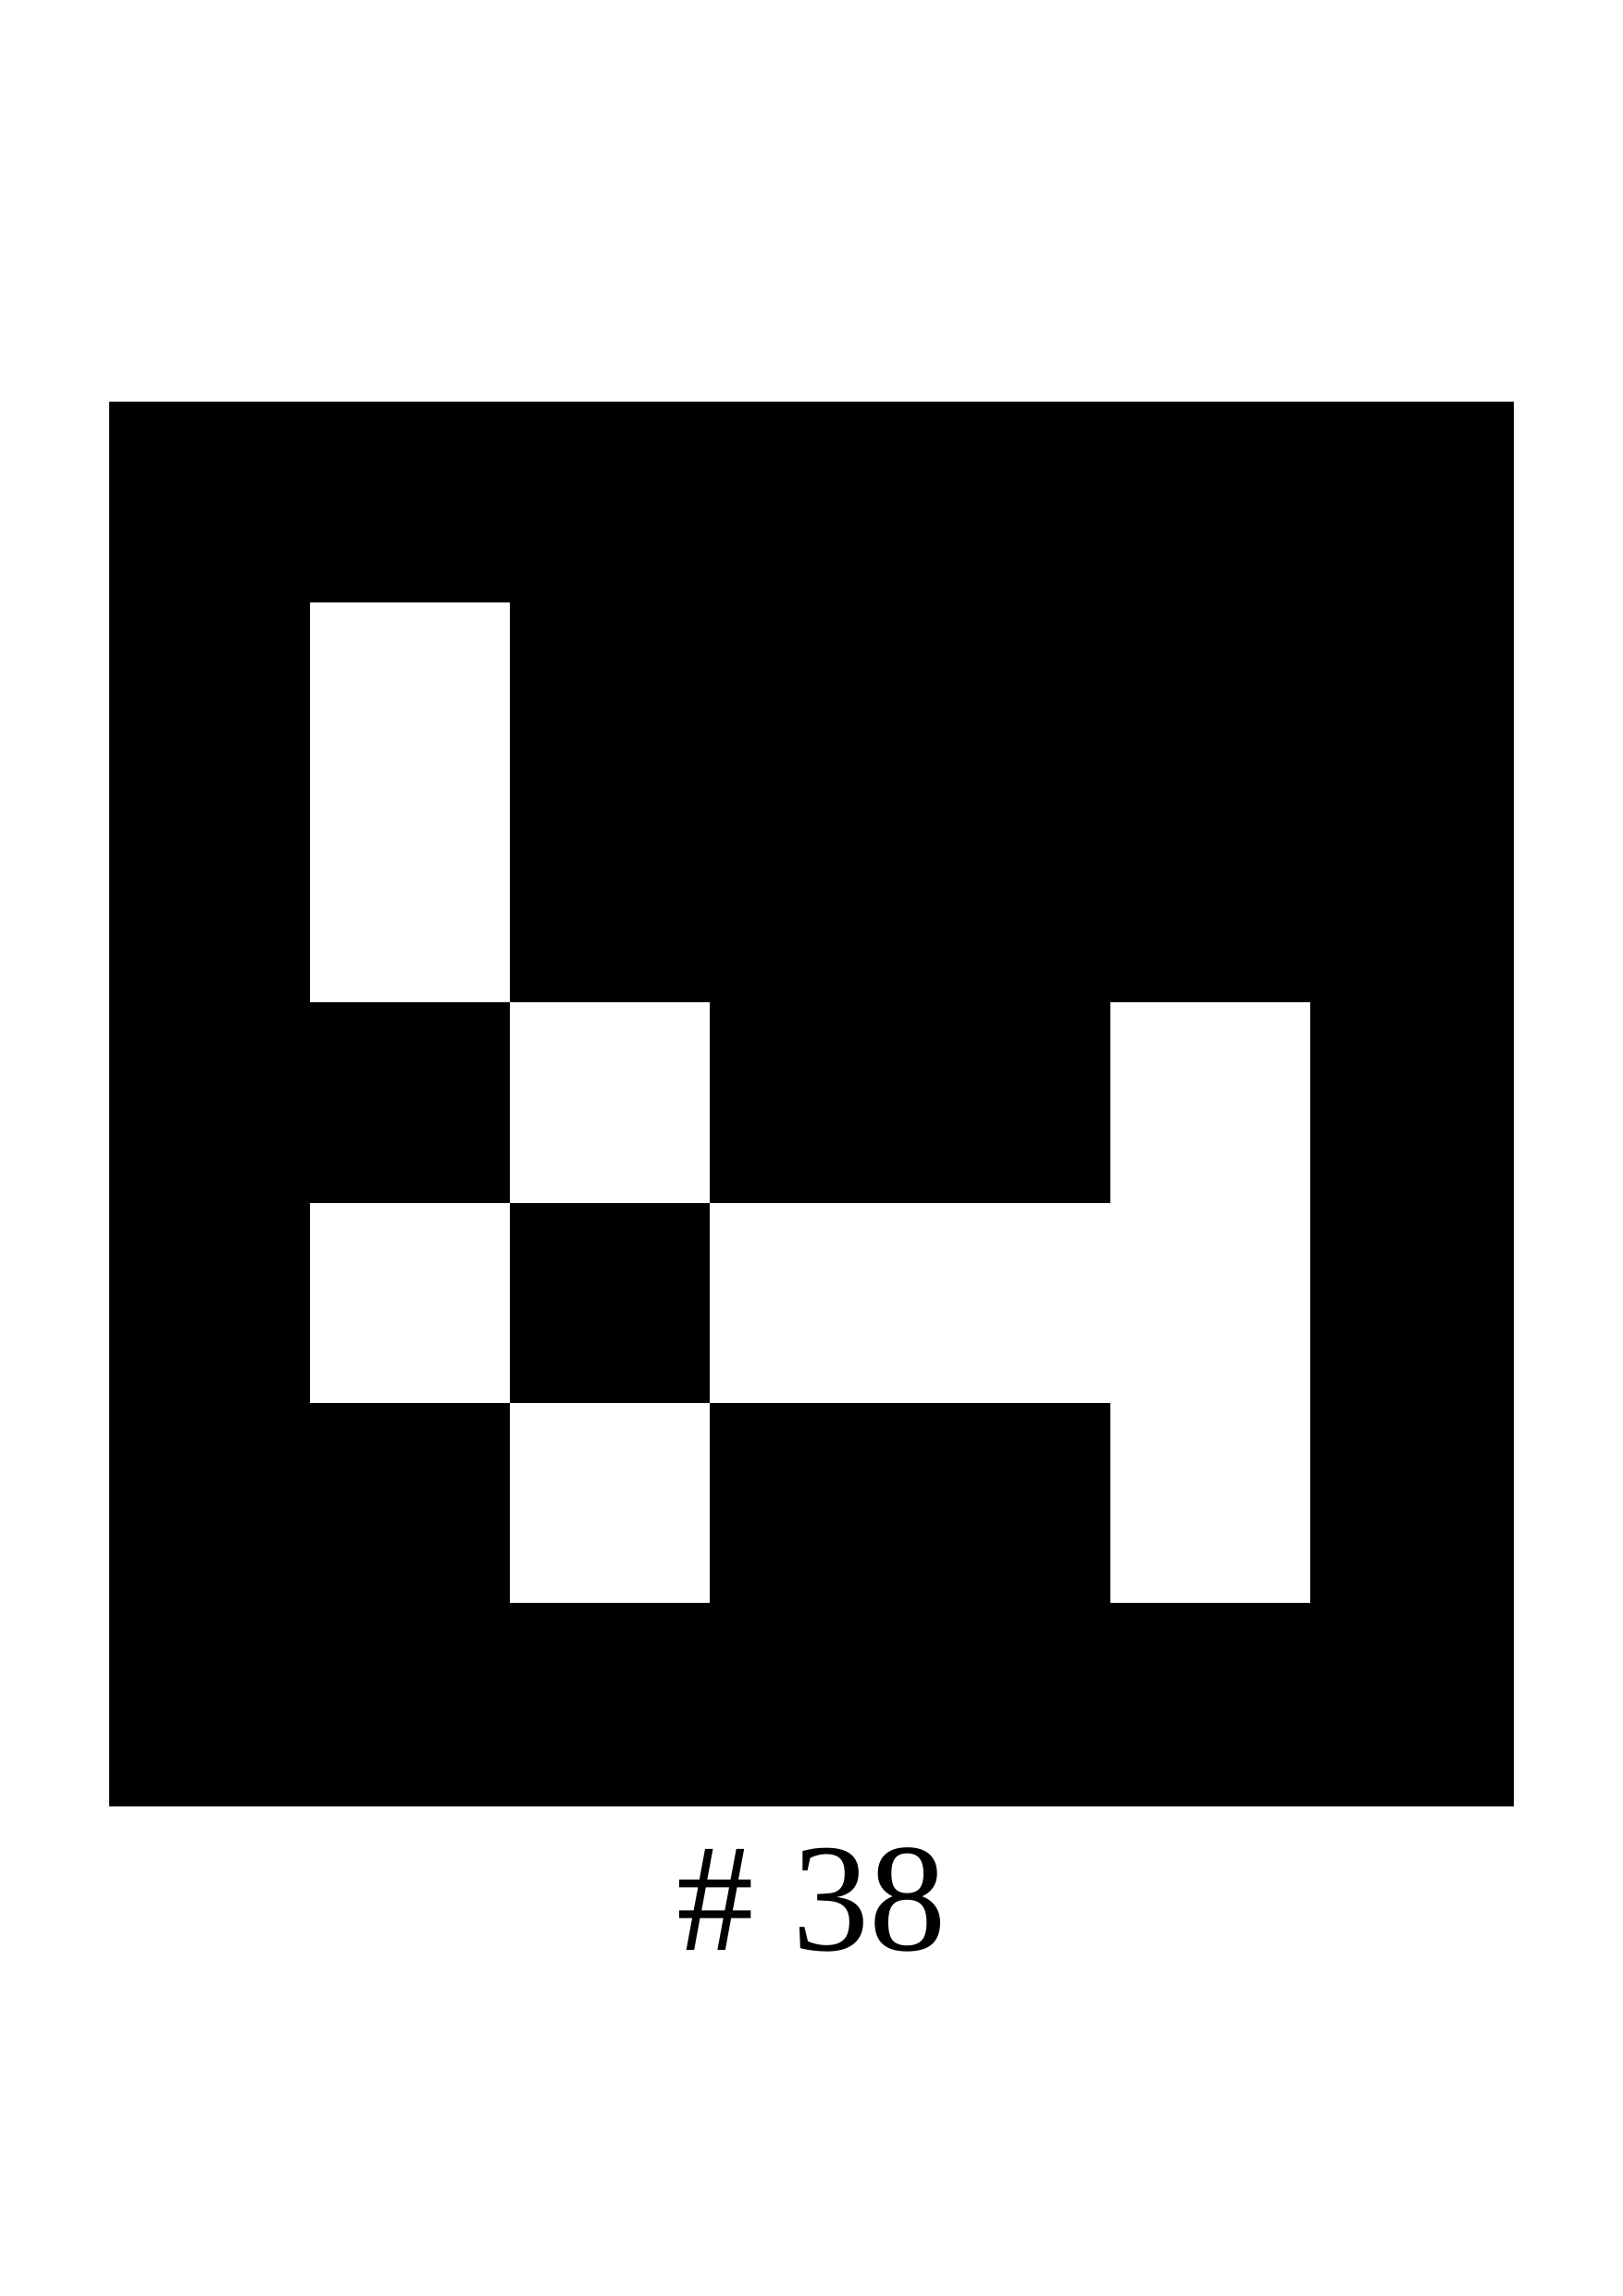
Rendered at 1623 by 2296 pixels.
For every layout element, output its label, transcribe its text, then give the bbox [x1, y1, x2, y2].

picture [109, 402, 1514, 1806]
text # 38 [109, 1806, 1514, 1984]
